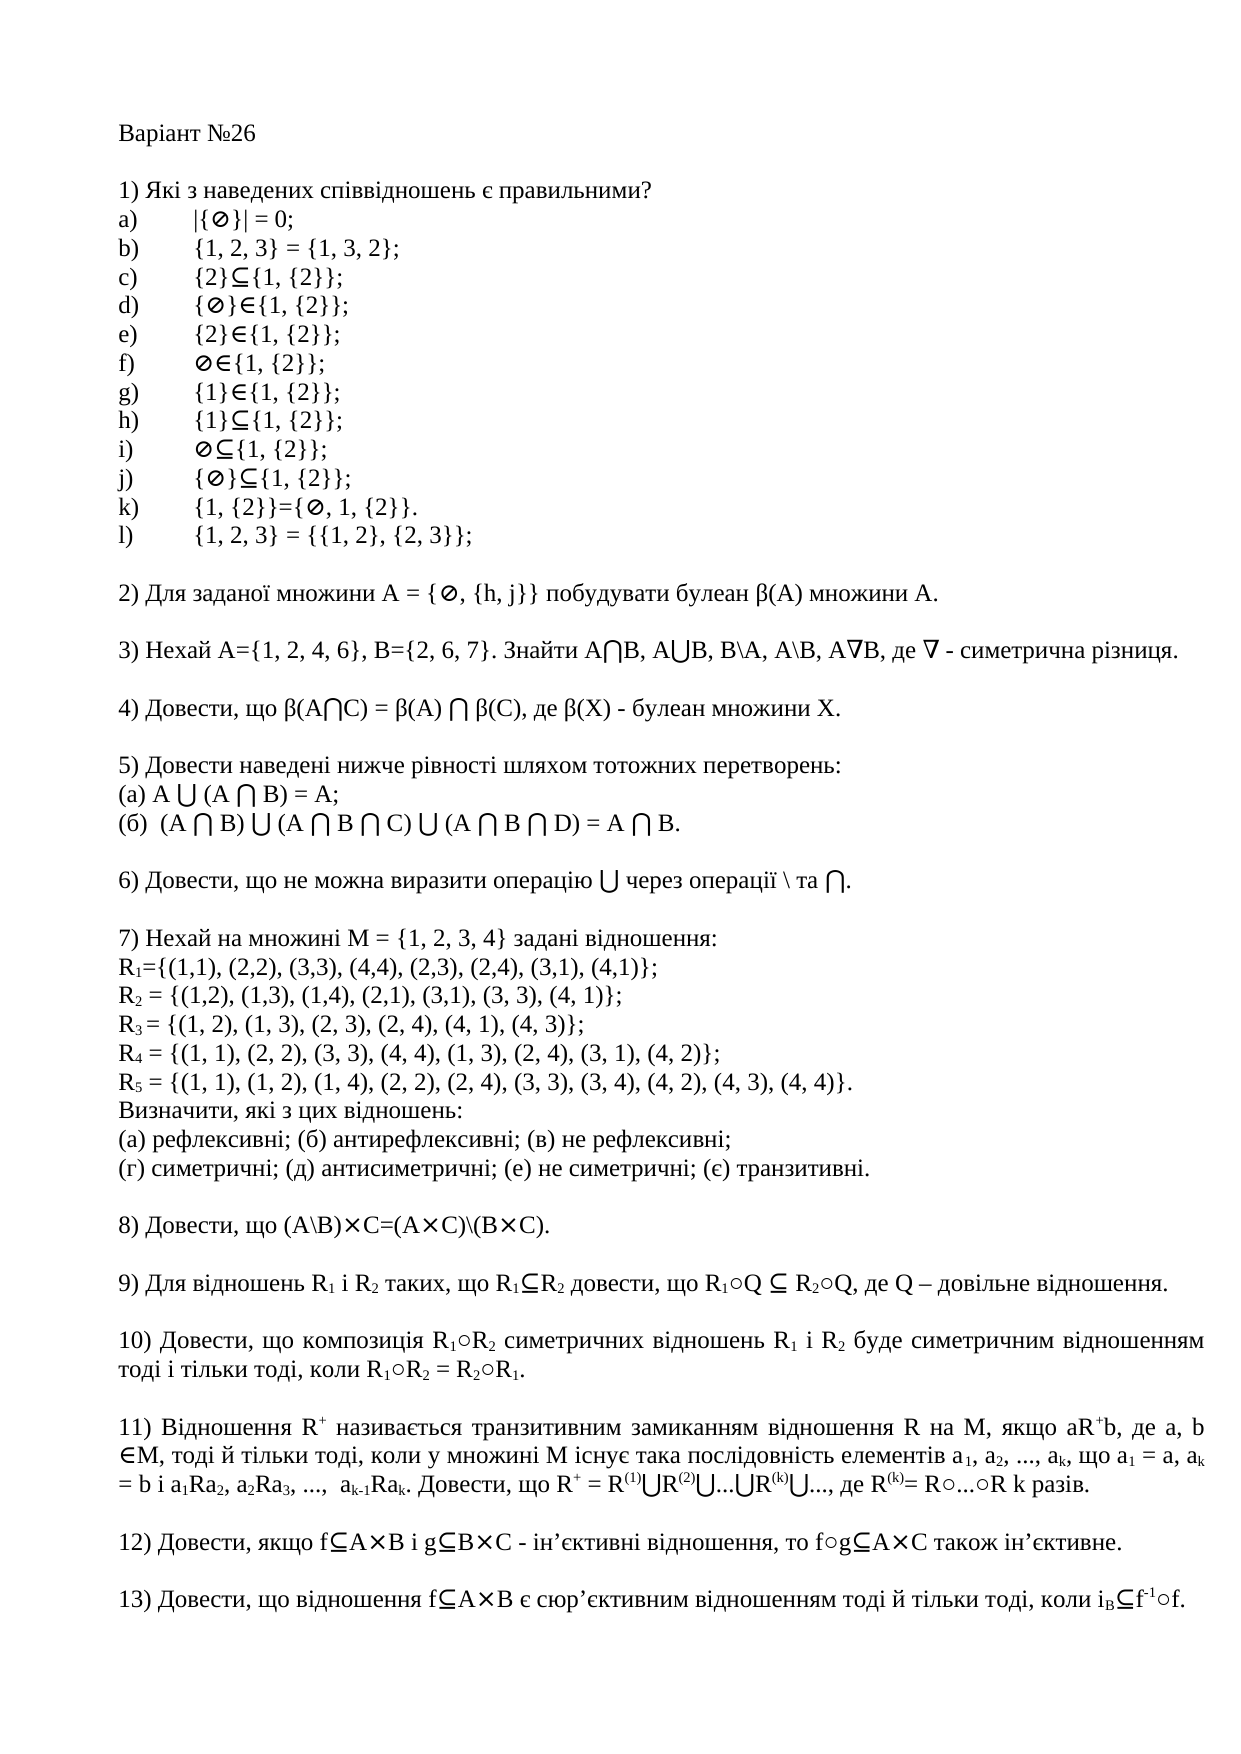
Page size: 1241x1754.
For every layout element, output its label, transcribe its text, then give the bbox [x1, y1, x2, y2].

list {1}∈{1, {2}}; [118, 377, 1205, 406]
list {⊘}⊆{1, {2}}; [118, 463, 1205, 492]
text (б) (A ⋂ B) ⋃ (А ⋂ В ⋂ C) ⋃ (A ⋂ B ⋂ D) = A ⋂ B. [118, 808, 1205, 837]
text 7) Нехай на множині М = {1, 2, 3, 4} задані відношення: [118, 923, 1205, 952]
text (г) симетричні; (д) антисиметричні; (е) не симетричні; (є) транзитивні. [118, 1153, 1205, 1182]
text 4) Довести, що β(A⋂C) = β(A) ⋂ β(C), де β(X) - булеан множини X. [118, 693, 1205, 722]
text 1) Які з наведених співвідношень є правильними? [118, 176, 1205, 204]
text 6) Довести, що не можна виразити операцію ⋃ через операції \ та ⋂. [118, 866, 1205, 894]
text R4 = {(1, 1), (2, 2), (3, 3), (4, 4), (1, 3), (2, 4), (3, 1), (4, 2)}; [118, 1038, 1205, 1067]
text 13) Довести, що відношення f⊆А⨯В є сюр’єктивним відношенням тоді й тільки тоді, коли іВ⊆f-1○f. [118, 1584, 1205, 1613]
list ⊘∈{1, {2}}; [118, 348, 1205, 377]
text R2 = {(1,2), (1,3), (1,4), (2,1), (3,1), (3, 3), (4, 1)}; [118, 981, 1205, 1009]
list {1, {2}}={⊘, 1, {2}}. [118, 492, 1205, 521]
text 10) Довести, що композиція R1○R2 симетричних відношень R1 і R2 буде симетричним відношенням тоді і тільки тоді, коли R1○R2 = R2○R1. [118, 1326, 1205, 1383]
list {1, 2, 3} = {1, 3, 2}; [118, 233, 1205, 262]
list {⊘}∈{1, {2}}; [118, 291, 1205, 319]
text 2) Для заданої множини A = {⊘, {h, j}} побудувати булеан β(A) множини A. [118, 578, 1205, 607]
list {1}⊆{1, {2}}; [118, 406, 1205, 434]
text 11) Відношення R+ називається транзитивним замиканням відношення R на М, якщо aR+b, де а, b ∈М, тоді й тільки тоді, коли у множині М існує така послідовність елементів а1, а2, ..., аk, що а1 = а, аk = b і а1Rа2, а2Rа3, ..., аk-1Rаk. Довести, що R+ = R(1)⋃R(2)⋃...⋃R(k)⋃..., де R(k)= R○...○R k разів. [118, 1412, 1205, 1498]
text R3 = {(1, 2), (1, 3), (2, 3), (2, 4), (4, 1), (4, 3)}; [118, 1009, 1205, 1038]
text R1={(1,1), (2,2), (3,3), (4,4), (2,3), (2,4), (3,1), (4,1)}; [118, 952, 1205, 981]
list |{⊘}| = 0; [118, 204, 1205, 233]
text R5 = {(1, 1), (1, 2), (1, 4), (2, 2), (2, 4), (3, 3), (3, 4), (4, 2), (4, 3), (4, 4)}. [118, 1067, 1205, 1096]
text 3) Нехай A={1, 2, 4, 6}, B={2, 6, 7}. Знайти A⋂B, A⋃B, В\А, A\B, A∇B, де ∇ - симетрична різниця. [118, 636, 1205, 664]
text 12) Довести, якщо f⊆А⨯В і g⊆B⨯C - ін’єктивні відношення, то f○g⊆А⨯C також ін’єктивне. [118, 1527, 1205, 1556]
list {2}⊆{1, {2}}; [118, 262, 1205, 291]
list {1, 2, 3} = {{1, 2}, {2, 3}}; [118, 521, 1205, 549]
text 8) Довести, що (A\B)⨯С=(A⨯С)\(B⨯С). [118, 1211, 1205, 1239]
list ⊘⊆{1, {2}}; [118, 434, 1205, 463]
text Варіант №26 [118, 118, 1205, 147]
list {2}∈{1, {2}}; [118, 319, 1205, 348]
text (а) A ⋃ (А ⋂ В) = А; [118, 779, 1205, 808]
text 5) Довести наведені нижче рівності шляхом тотожних перетворень: [118, 751, 1205, 779]
text 9) Для відношень R1 і R2 таких, що R1⊆R2 довести, що R1○Q ⊆ R2○Q, де Q – довільне відношення. [118, 1268, 1205, 1297]
text Визначити, які з цих відношень: [118, 1096, 1205, 1124]
text (а) рефлексивні; (б) антирефлексивні; (в) не рефлексивні; [118, 1124, 1205, 1153]
